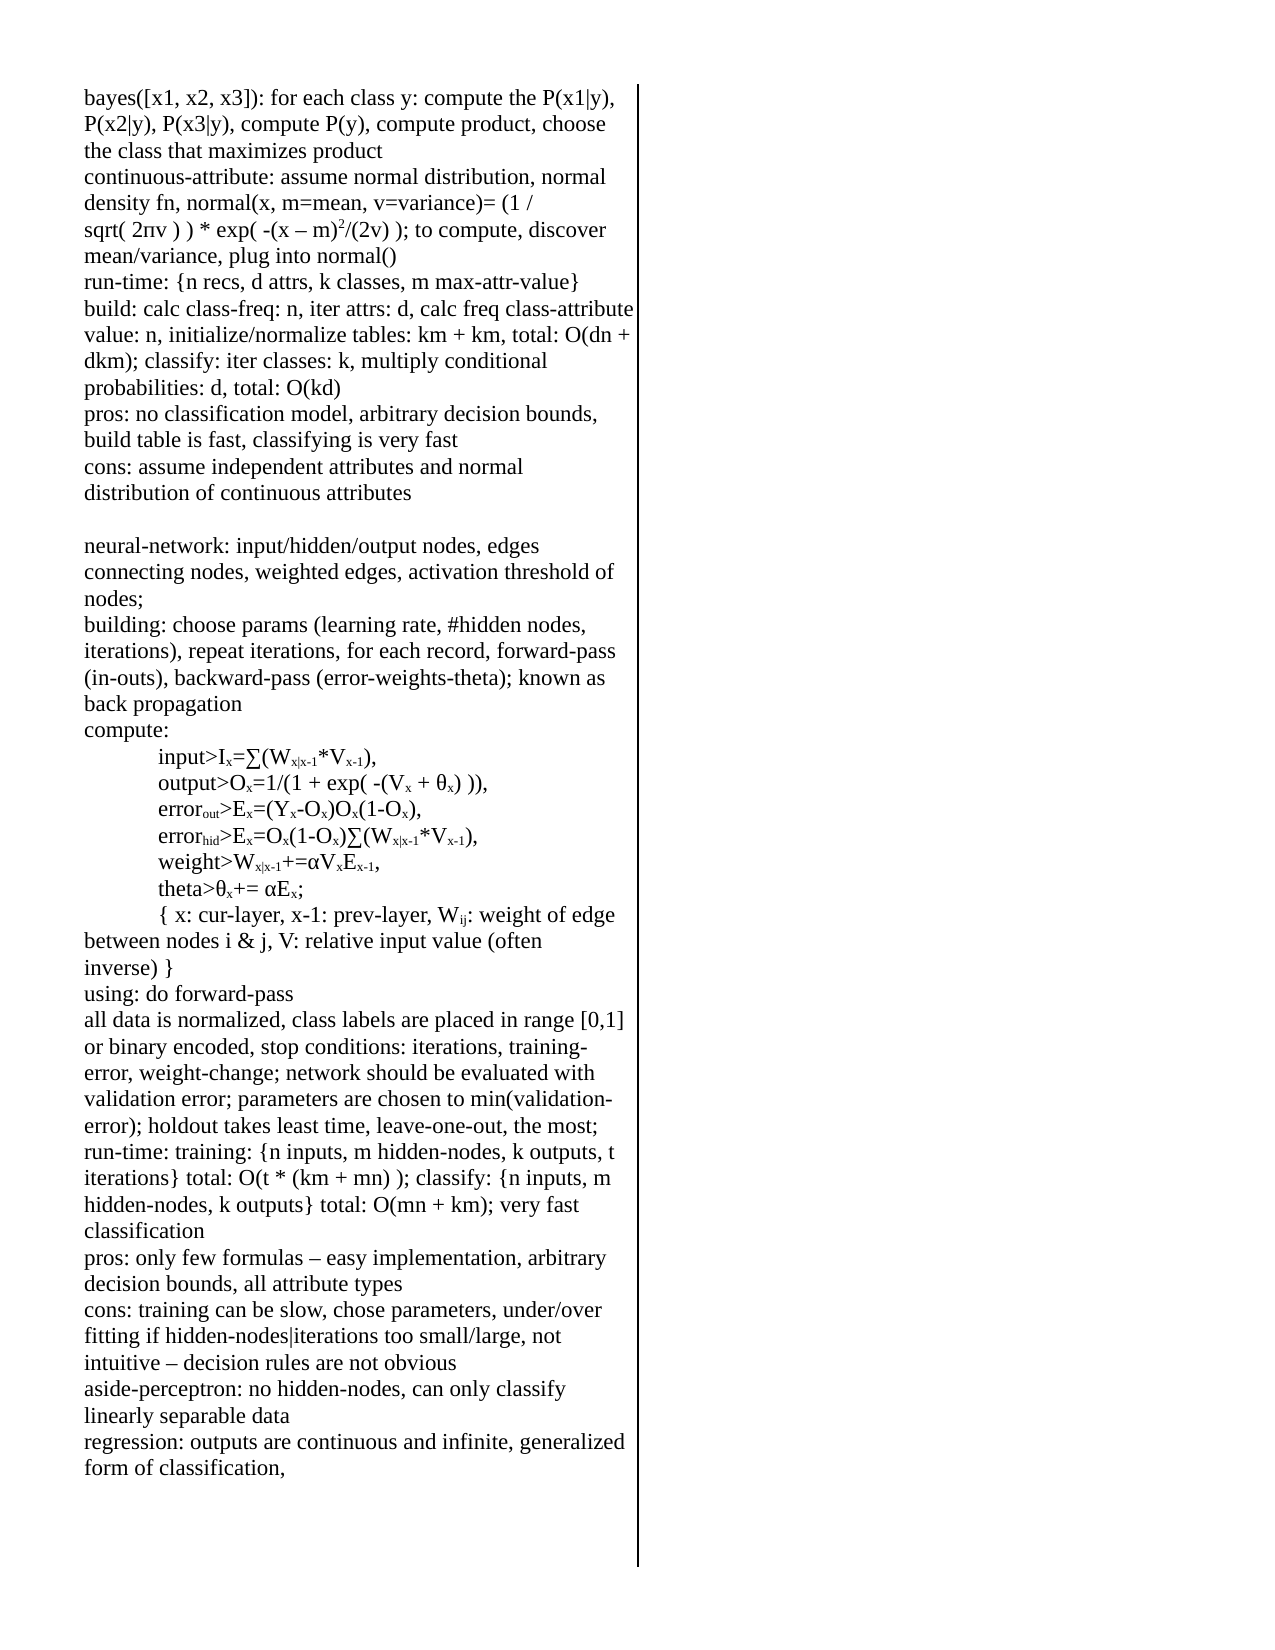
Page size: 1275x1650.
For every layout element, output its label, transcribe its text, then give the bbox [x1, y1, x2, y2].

text theta>θx+= αEx; [84, 874, 635, 901]
text using: do forward-pass [84, 980, 635, 1006]
text run-time: training: {n inputs, m hidden-nodes, k outputs, t iterations} total: O(t * (km + mn) ); classify: {n inputs, m hidden-nodes, k outputs} total: O(mn + km); very fast classification [84, 1138, 635, 1243]
text pros: only few formulas – easy implementation, arbitrary decision bounds, all attribute types [84, 1243, 635, 1296]
text building: choose params (learning rate, #hidden nodes, iterations), repeat iterations, for each record, forward-pass (in-outs), backward-pass (error-weights-theta); known as back propagation [84, 611, 635, 716]
text run-time: {n recs, d attrs, k classes, m max-attr-value} build: calc class-freq: n, iter attrs: d, calc freq class-attribute value: n, initialize/normalize tables: km + km, total: O(dn + dkm); classify: iter classes: k, multiply conditional probabilities: d, total: O(kd) [84, 268, 635, 400]
text { x: cur-layer, x-1: prev-layer, Wij: weight of edge between nodes i & j, V: relative input value (often inverse) } [84, 901, 635, 980]
text errorout>Ex=(Yx-Ox)Ox(1-Ox), [84, 796, 635, 822]
text all data is normalized, class labels are placed in range [0,1] or binary encoded, stop conditions: iterations, training-error, weight-change; network should be evaluated with validation error; parameters are chosen to min(validation-error); holdout takes least time, leave-one-out, the most; [84, 1006, 635, 1138]
text pros: no classification model, arbitrary decision bounds, build table is fast, classifying is very fast [84, 400, 635, 453]
text regression: outputs are continuous and infinite, generalized form of classification, [84, 1428, 635, 1481]
text aside-perceptron: no hidden-nodes, can only classify linearly separable data [84, 1375, 635, 1428]
text errorhid>Ex=Ox(1-Ox)∑(Wx|x-1*Vx-1), [84, 822, 635, 848]
text neural-network: input/hidden/output nodes, edges connecting nodes, weighted edges, activation threshold of nodes; [84, 532, 635, 611]
text cons: training can be slow, chose parameters, under/over fitting if hidden-nodes|iterations too small/large, not intuitive – decision rules are not obvious [84, 1296, 635, 1375]
text bayes([x1, x2, x3]): for each class y: compute the P(x1|y), P(x2|y), P(x3|y), compute P(y), compute product, choose the class that maximizes product [84, 84, 635, 163]
text weight>Wx|x-1+=αVxEx-1, [84, 848, 635, 874]
text continuous-attribute: assume normal distribution, normal density fn, normal(x, m=mean, v=variance)= (1 / sqrt( 2ᴨv ) ) * exp( -(x – m)2/(2v) ); to compute, discover mean/variance, plug into normal() [84, 163, 635, 268]
text output>Ox=1/(1 + exp( -(Vx + θx) )), [84, 769, 635, 796]
text compute: [84, 716, 635, 743]
text cons: assume independent attributes and normal distribution of continuous attributes [84, 453, 635, 506]
text input>Ix=∑(Wx|x-1*Vx-1), [84, 743, 635, 769]
